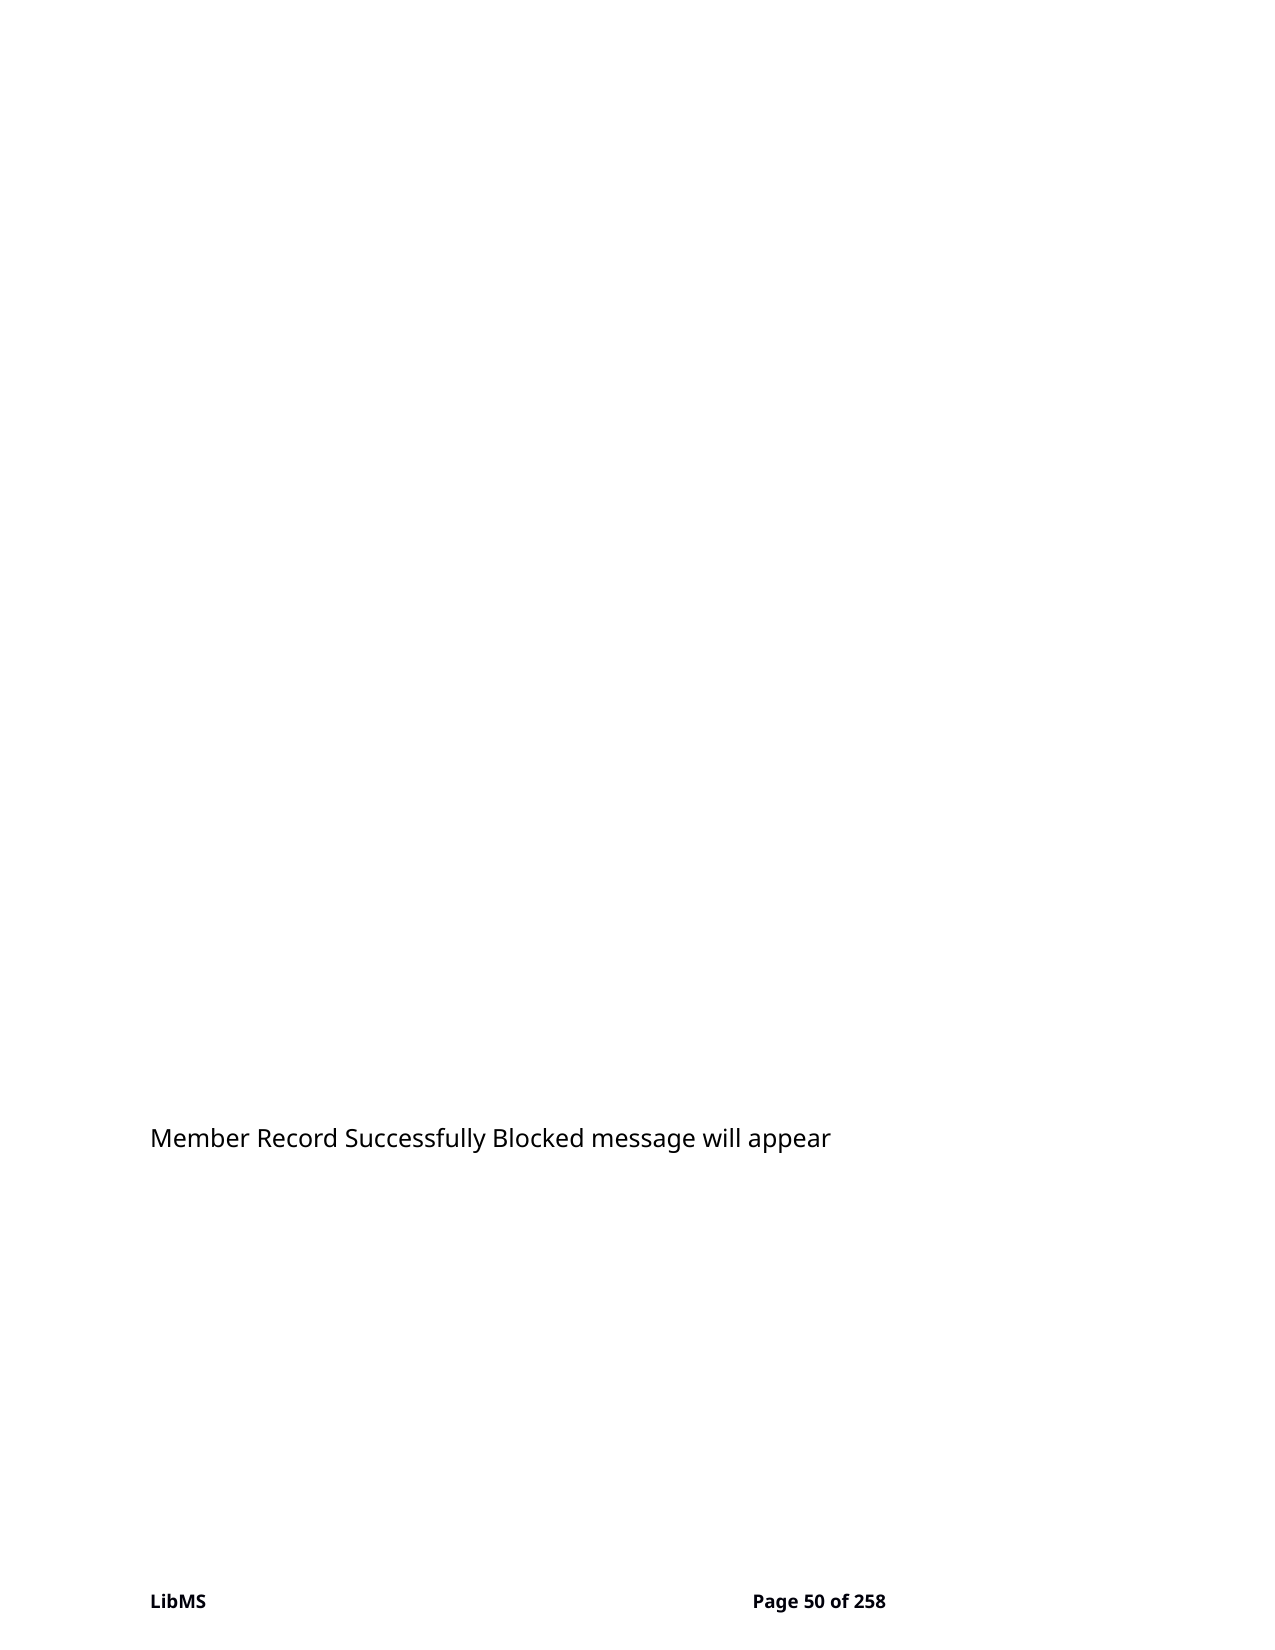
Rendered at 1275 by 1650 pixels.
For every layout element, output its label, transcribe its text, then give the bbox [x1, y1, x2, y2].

text Member Record Successfully Blocked message will appear [150, 1121, 1125, 1155]
